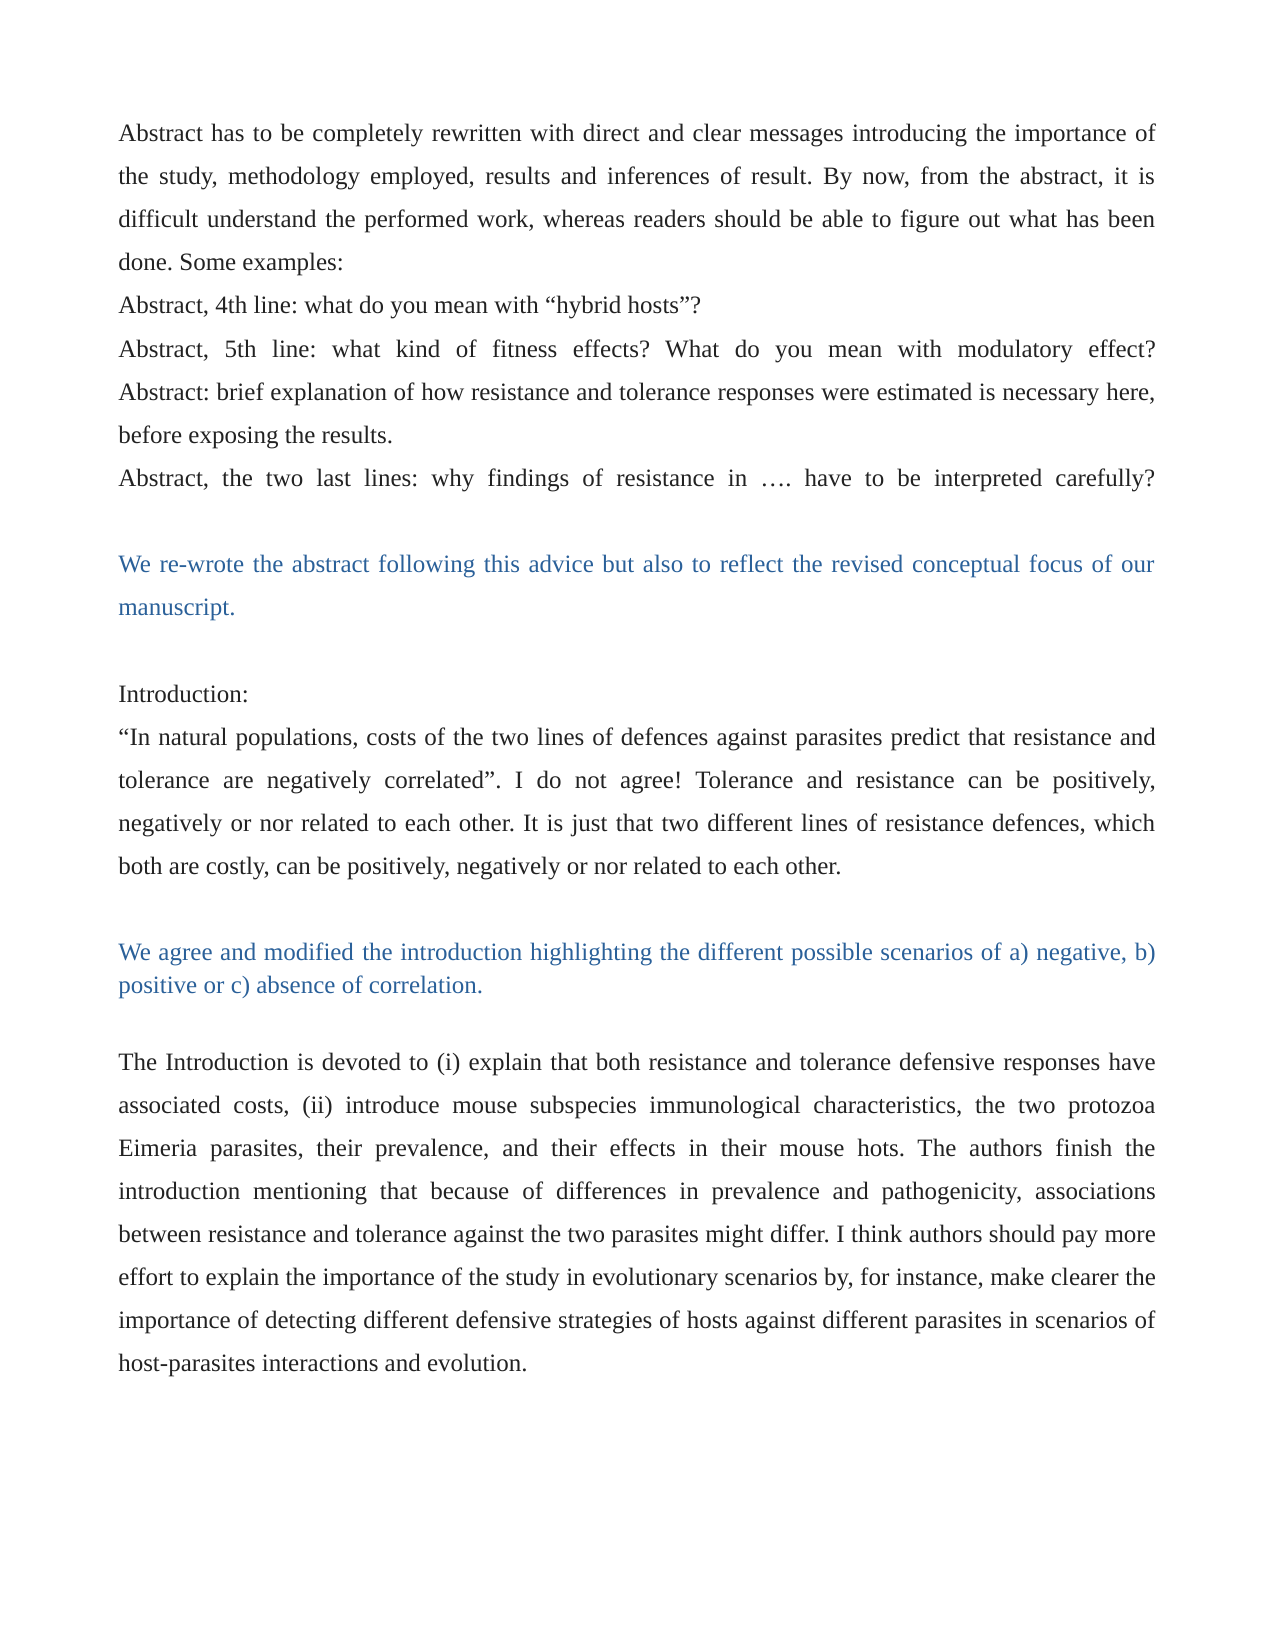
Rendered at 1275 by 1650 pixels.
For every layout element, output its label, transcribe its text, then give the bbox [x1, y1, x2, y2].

text Abstract has to be completely rewritten with direct and clear messages introducing the importance of the study, methodology employed, results and inferences of result. By now, from the abstract, it is difficult understand the performed work, whereas readers should be able to figure out what has been done. Some examples: Abstract, 4th line: what do you mean with “hybrid hosts”? [118, 118, 1157, 319]
text Introduction: “In natural populations, costs of the two lines of defences against parasites predict that resistance and tolerance are negatively correlated”. I do not agree! Tolerance and resistance can be positively, negatively or nor related to each other. It is just that two different lines of resistance defences, which both are costly, can be positively, negatively or nor related to each other. [118, 679, 1157, 880]
text Abstract, 5th line: what kind of fitness effects? What do you mean with modulatory effect? Abstract: brief explanation of how resistance and tolerance responses were estimated is necessary here, before exposing the results. Abstract, the two last lines: why findings of resistance in …. have to be interpreted carefully? [118, 334, 1157, 535]
text We agree and modified the introduction highlighting the different possible scenarios of a) negative, b) positive or c) absence of correlation. [118, 937, 1157, 999]
text The Introduction is devoted to (i) explain that both resistance and tolerance defensive responses have associated costs, (ii) introduce mouse subspecies immunological characteristics, the two protozoa Eimeria parasites, their prevalence, and their effects in their mouse hots. The authors finish the introduction mentioning that because of differences in prevalence and pathogenicity, associations between resistance and tolerance against the two parasites might differ. I think authors should pay more effort to explain the importance of the study in evolutionary scenarios by, for instance, make clearer the importance of detecting different defensive strategies of hosts against different parasites in scenarios of host-parasites interactions and evolution. [118, 1003, 1157, 1377]
text We re-wrote the abstract following this advice but also to reflect the revised conceptual focus of our manuscript. [118, 549, 1157, 621]
